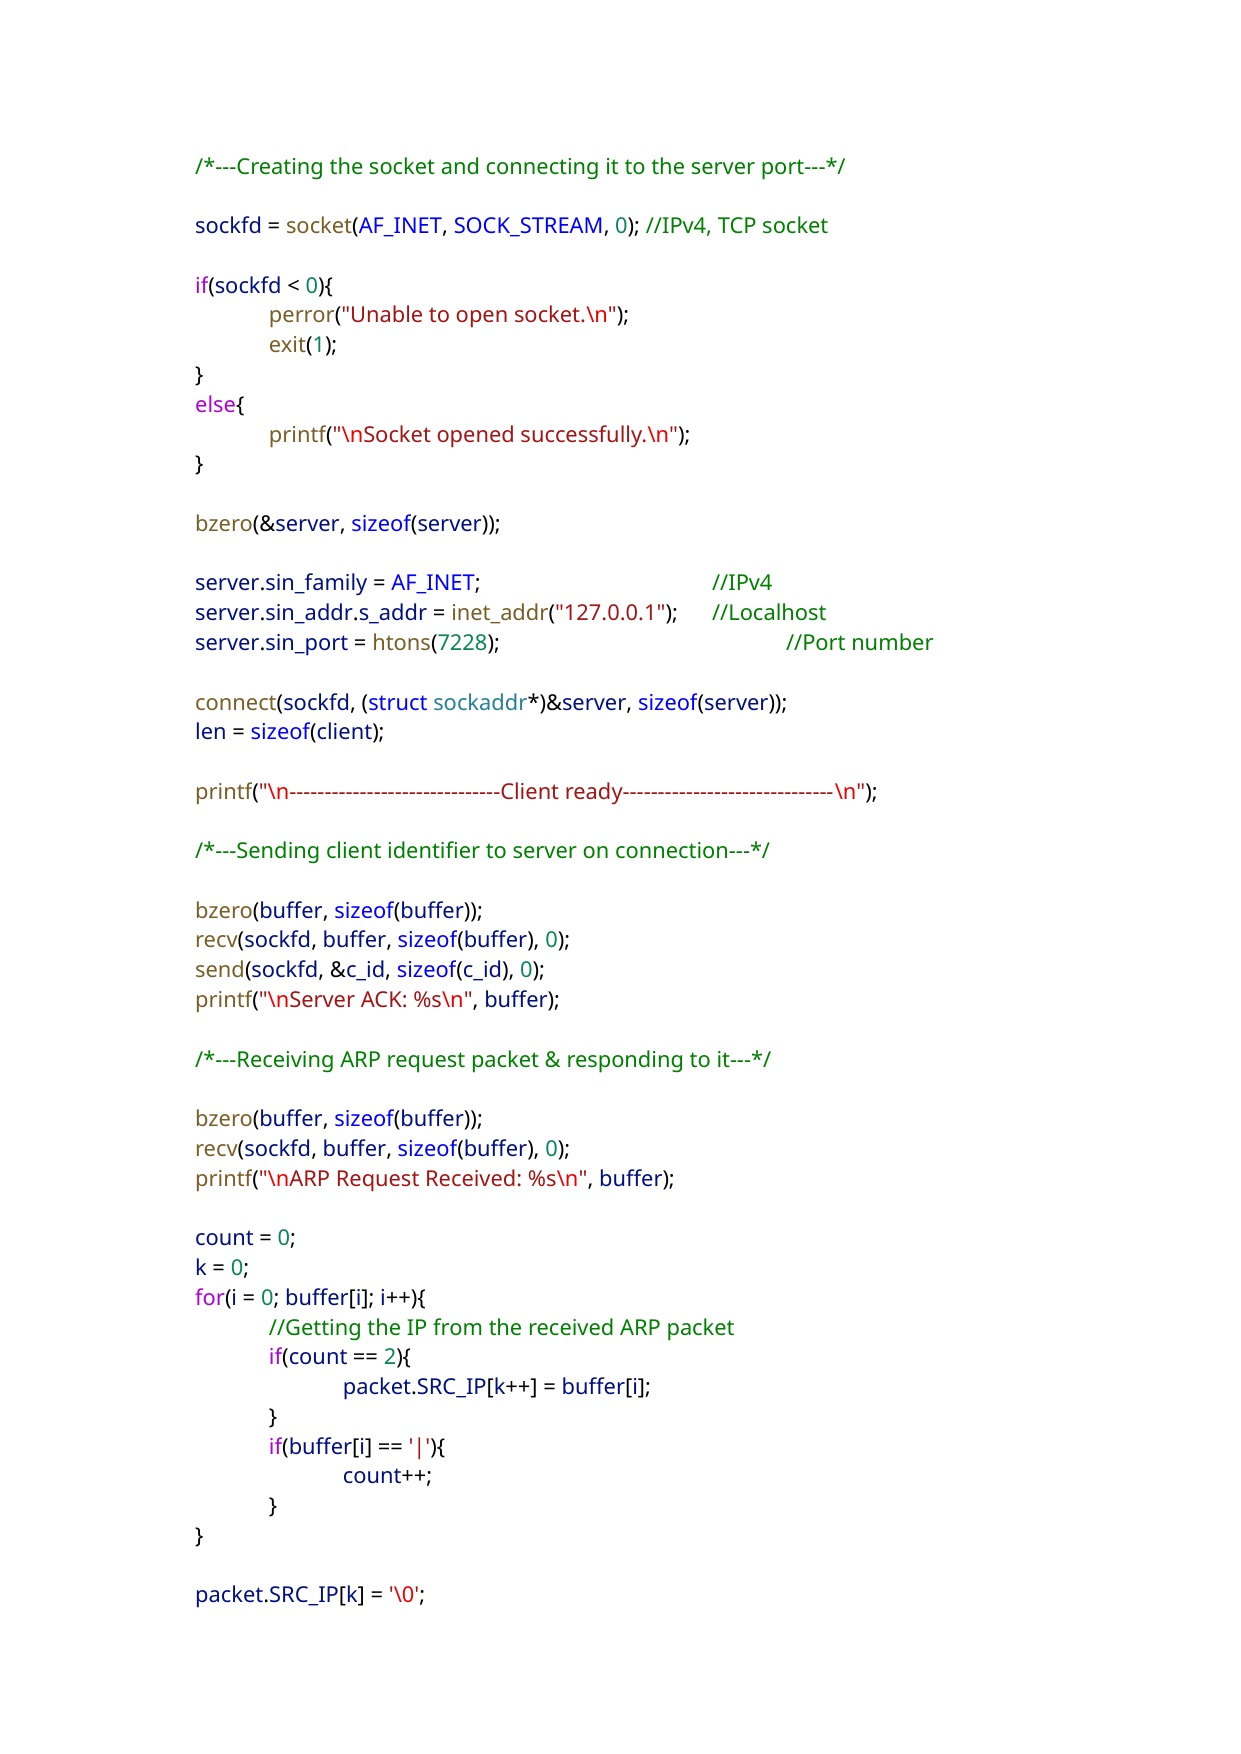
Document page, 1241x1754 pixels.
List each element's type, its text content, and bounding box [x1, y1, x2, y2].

text bzero(&server, sizeof(server)); [195, 508, 1119, 538]
text exit(1); [195, 329, 1119, 359]
text /*---Receiving ARP request packet & responding to it---*/ [195, 1043, 1119, 1073]
text if(sockfd < 0){ [195, 270, 1119, 299]
text printf("\nSocket opened successfully.\n"); [195, 419, 1119, 448]
text } [195, 359, 1119, 389]
text } [195, 1520, 1119, 1550]
text recv(sockfd, buffer, sizeof(buffer), 0); [195, 924, 1119, 954]
text server.sin_port = htons(7228); //Port number [195, 627, 1119, 657]
text for(i = 0; buffer[i]; i++){ [195, 1282, 1119, 1311]
text server.sin_addr.s_addr = inet_addr("127.0.0.1"); //Localhost [195, 597, 1119, 627]
text if(count == 2){ [269, 1341, 1119, 1371]
text //Getting the IP from the received ARP packet [269, 1311, 1119, 1341]
text connect(sockfd, (struct sockaddr*)&server, sizeof(server)); [195, 686, 1119, 716]
text printf("\nARP Request Received: %s\n", buffer); [195, 1163, 1119, 1192]
text packet.SRC_IP[k] = '\0'; [195, 1579, 1119, 1609]
text k = 0; [195, 1252, 1119, 1282]
text server.sin_family = AF_INET; //IPv4 [195, 567, 1119, 597]
text printf("\n------------------------------Client ready------------------------------\n"); [195, 776, 1119, 806]
text recv(sockfd, buffer, sizeof(buffer), 0); [195, 1133, 1119, 1163]
text len = sizeof(client); [195, 716, 1119, 746]
text count++; [269, 1460, 1119, 1490]
text /*---Creating the socket and connecting it to the server port---*/ [195, 151, 1119, 181]
text else{ [195, 389, 1119, 419]
text bzero(buffer, sizeof(buffer)); [195, 895, 1119, 924]
text count = 0; [195, 1222, 1119, 1252]
text packet.SRC_IP[k++] = buffer[i]; [269, 1371, 1119, 1401]
text } [269, 1401, 1119, 1431]
text } [195, 448, 1119, 478]
text } [269, 1490, 1119, 1520]
text /*---Sending client identifier to server on connection---*/ [195, 835, 1119, 865]
text printf("\nServer ACK: %s\n", buffer); [195, 984, 1119, 1014]
text sockfd = socket(AF_INET, SOCK_STREAM, 0); //IPv4, TCP socket [195, 210, 1119, 240]
text perror("Unable to open socket.\n"); [195, 299, 1119, 329]
text send(sockfd, &c_id, sizeof(c_id), 0); [195, 954, 1119, 984]
text bzero(buffer, sizeof(buffer)); [195, 1103, 1119, 1133]
text if(buffer[i] == '|'){ [269, 1431, 1119, 1460]
